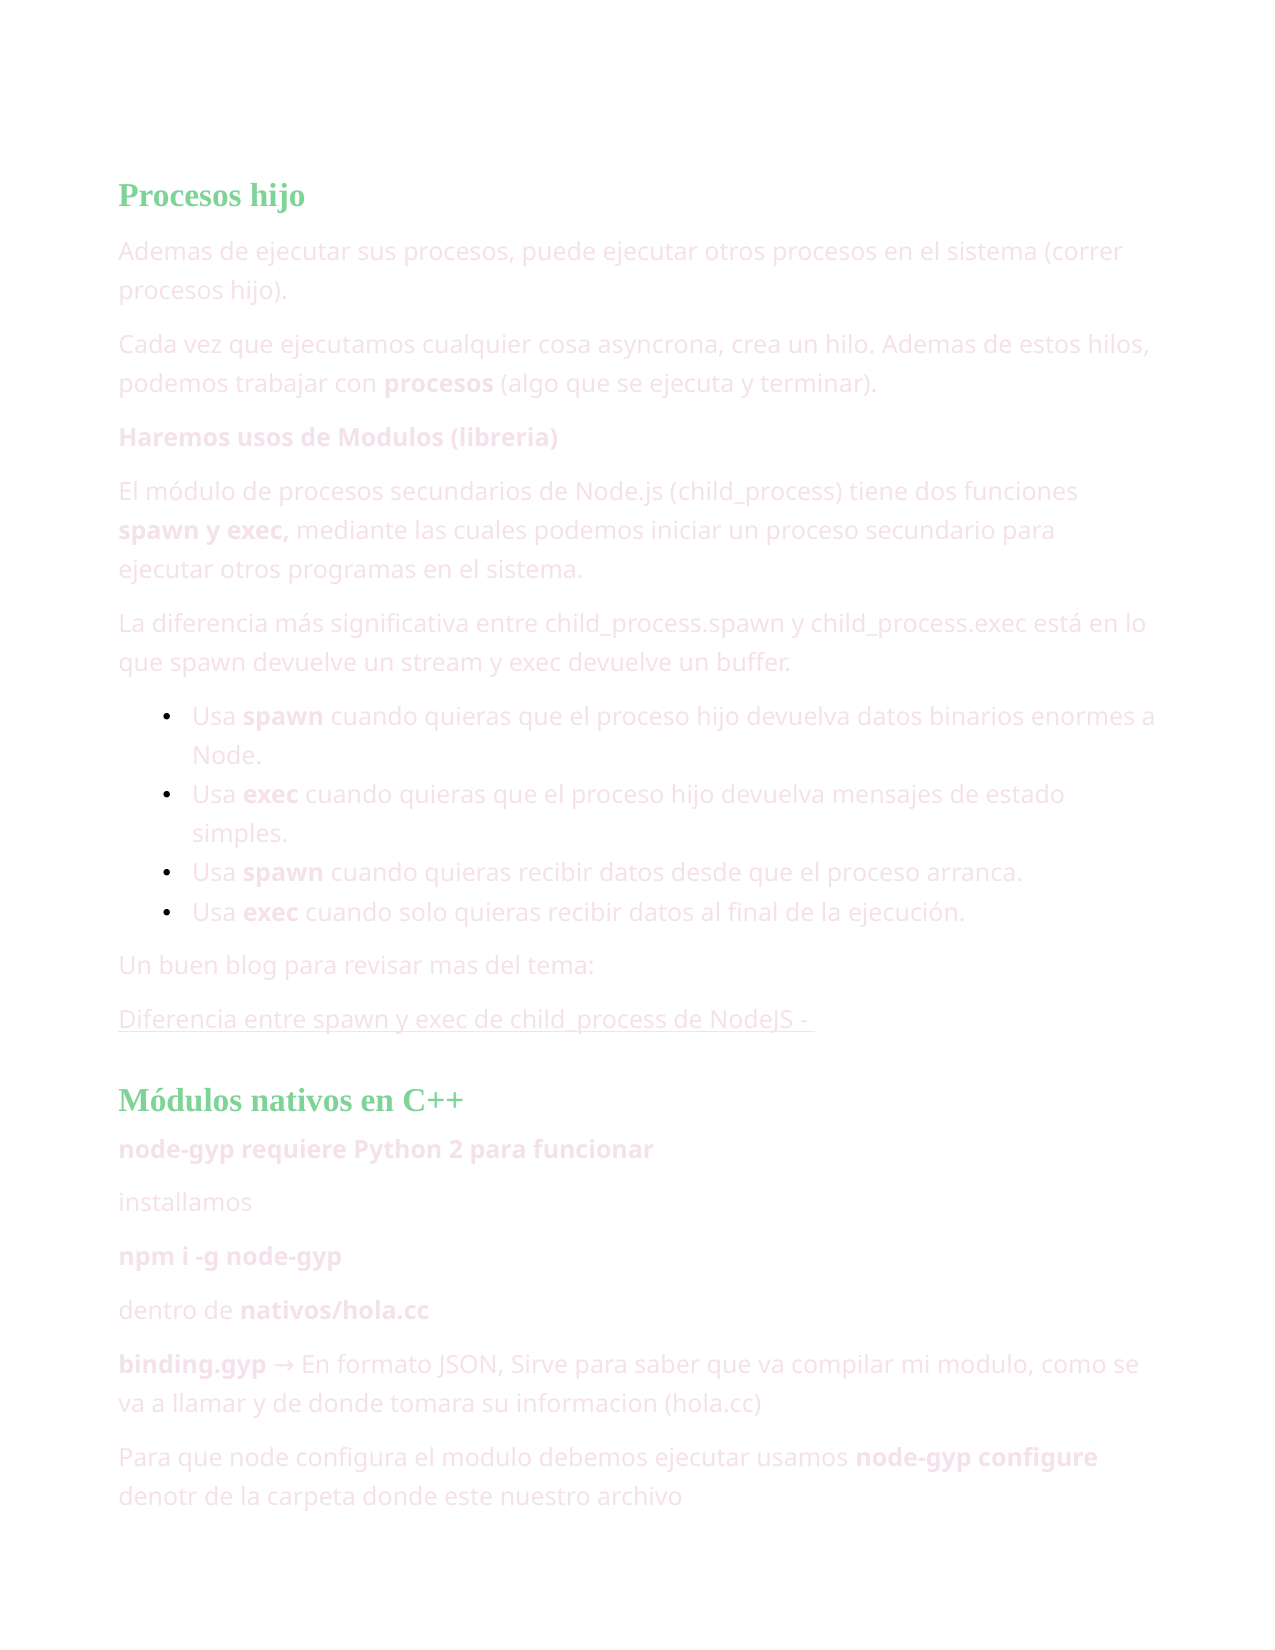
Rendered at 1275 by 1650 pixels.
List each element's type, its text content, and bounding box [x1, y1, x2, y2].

text Un buen blog para revisar mas del tema: [118, 948, 1157, 982]
text installamos [118, 1185, 1157, 1219]
text node-gyp requiere Python 2 para funcionar [118, 1131, 1157, 1165]
list Usa spawn cuando quieras recibir datos desde que el proceso arranca. [162, 855, 1157, 889]
list Usa spawn cuando quieras que el proceso hijo devuelva datos binarios enormes a Node. [162, 698, 1157, 772]
text Cada vez que ejecutamos cualquier cosa asyncrona, crea un hilo. Ademas de estos hilos, podemos trabajar con procesos (algo que se ejecuta y terminar). [118, 327, 1157, 400]
text La diferencia más significativa entre child_process.spawn y child_process.exec está en lo que spawn devuelve un stream y exec devuelve un buffer. [118, 605, 1157, 679]
text binding.gyp → En formato JSON, Sirve para saber que va compilar mi modulo, como se va a llamar y de donde tomara su informacion (hola.cc) [118, 1346, 1157, 1419]
text Procesos hijo [118, 175, 1157, 213]
text Haremos usos de Modulos (libreria) [118, 419, 1157, 454]
text El módulo de procesos secundarios de Node.js (child_process) tiene dos funciones spawn y exec, mediante las cuales podemos iniciar un proceso secundario para ejecutar otros programas en el sistema. [118, 473, 1157, 586]
text npm i -g node-gyp [118, 1239, 1157, 1273]
list Usa exec cuando solo quieras recibir datos al final de la ejecución. [162, 894, 1157, 928]
list Usa exec cuando quieras que el proceso hijo devuelva mensajes de estado simples. [162, 777, 1157, 850]
text Ademas de ejecutar sus procesos, puede ejecutar otros procesos en el sistema (correr procesos hijo). [118, 234, 1157, 307]
text Para que node configura el modulo debemos ejecutar usamos node-gyp configure denotr de la carpeta donde este nuestro archivo [118, 1439, 1157, 1512]
subtitle Módulos nativos en C++ [118, 1080, 1157, 1119]
text Diferencia entre spawn y exec de child_process de NodeJS - [118, 1002, 1157, 1036]
text dentro de nativos/hola.cc [118, 1292, 1157, 1327]
